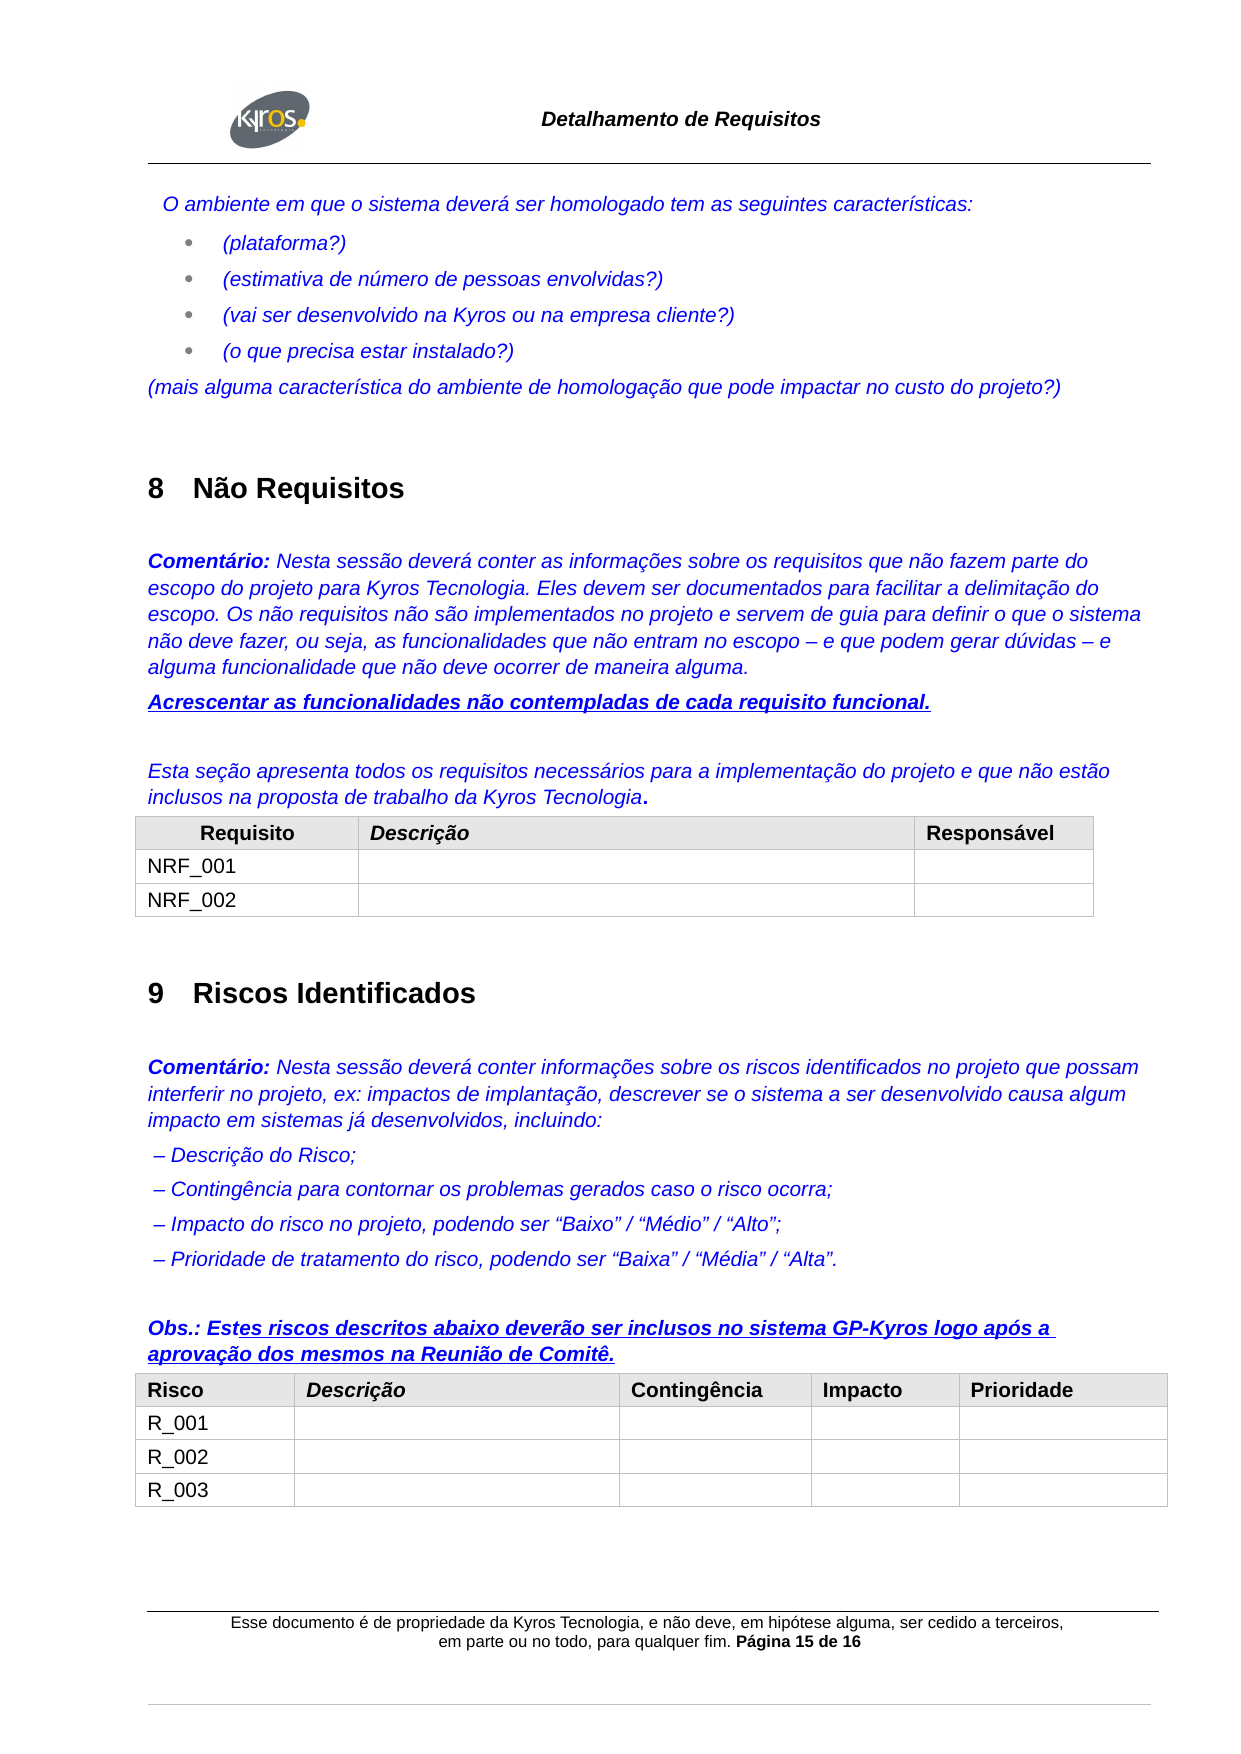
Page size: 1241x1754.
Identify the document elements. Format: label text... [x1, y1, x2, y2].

table_cell [960, 1474, 1167, 1506]
text Obs.: Estes riscos descritos abaixo deverão ser inclusos no sistema GP-Kyros logo após a aprovação dos mesmos na Reunião de Comitê. [148, 1316, 1151, 1366]
list (estimativa de número de pessoas envolvidas?) [185, 267, 1151, 291]
table_cell [620, 1407, 811, 1439]
table_cell [915, 850, 1093, 882]
table_cell [295, 1474, 619, 1506]
text O ambiente em que o sistema deverá ser homologado tem as seguintes características: [162, 192, 1151, 216]
table_cell [812, 1440, 959, 1473]
text – Prioridade de tratamento do risco, podendo ser “Baixa” / “Média” / “Alta”. [148, 1246, 1151, 1270]
table_header Descrição [359, 817, 914, 849]
list (plataforma?) [185, 231, 1151, 255]
picture [229, 79, 311, 159]
text – Impacto do risco no projeto, podendo ser “Baixo” / “Médio” / “Alto”; [148, 1212, 1151, 1236]
text Comentário: Nesta sessão deverá conter as informações sobre os requisitos que não fazem parte do escopo do projeto para Kyros Tecnologia. Eles devem ser documentados para facilitar a delimitação do escopo. Os não requisitos não são implementados no projeto e servem de guia para definir o que o sistema não deve fazer, ou seja, as funcionalidades que não entram no escopo – e que podem gerar dúvidas – e alguma funcionalidade que não deve ocorrer de maneira alguma. [148, 549, 1151, 679]
text – Descrição do Risco; [148, 1142, 1151, 1166]
table_cell [915, 884, 1093, 916]
text Esta seção apresenta todos os requisitos necessários para a implementação do projeto e que não estão inclusos na proposta de trabalho da Kyros Tecnologia. [148, 759, 1151, 809]
table_cell R_002 [136, 1440, 294, 1473]
subtitle Não Requisitos [148, 471, 1151, 504]
text – Contingência para contornar os problemas gerados caso o risco ocorra; [148, 1177, 1151, 1201]
table_cell [620, 1440, 811, 1473]
table_header Risco [136, 1374, 294, 1406]
table_cell [960, 1440, 1167, 1473]
table_cell [359, 850, 914, 882]
table_cell [960, 1407, 1167, 1439]
table_cell R_003 [136, 1474, 294, 1506]
table_cell [812, 1474, 959, 1506]
table_header Contingência [620, 1374, 811, 1406]
subtitle Riscos Identificados [148, 976, 1151, 1010]
text (mais alguma característica do ambiente de homologação que pode impactar no custo do projeto?) [148, 375, 1151, 399]
table_cell [295, 1440, 619, 1473]
text Comentário: Nesta sessão deverá conter informações sobre os riscos identificados no projeto que possam interferir no projeto, ex: impactos de implantação, descrever se o sistema a ser desenvolvido causa algum impacto em sistemas já desenvolvidos, incluindo: [148, 1055, 1151, 1132]
table_header Descrição [295, 1374, 619, 1406]
list (o que precisa estar instalado?) [185, 339, 1151, 363]
table_cell [620, 1474, 811, 1506]
table_cell [812, 1407, 959, 1439]
table_cell R_001 [136, 1407, 294, 1439]
table_cell [359, 884, 914, 916]
table_header Requisito [136, 817, 358, 849]
table_header Prioridade [960, 1374, 1167, 1406]
text Acrescentar as funcionalidades não contempladas de cada requisito funcional. [148, 689, 1151, 713]
table_header Impacto [812, 1374, 959, 1406]
list (vai ser desenvolvido na Kyros ou na empresa cliente?) [185, 303, 1151, 327]
table_header Responsável [915, 817, 1093, 849]
table_cell [295, 1407, 619, 1439]
table_cell NRF_001 [136, 850, 358, 882]
table_cell NRF_002 [136, 884, 358, 916]
